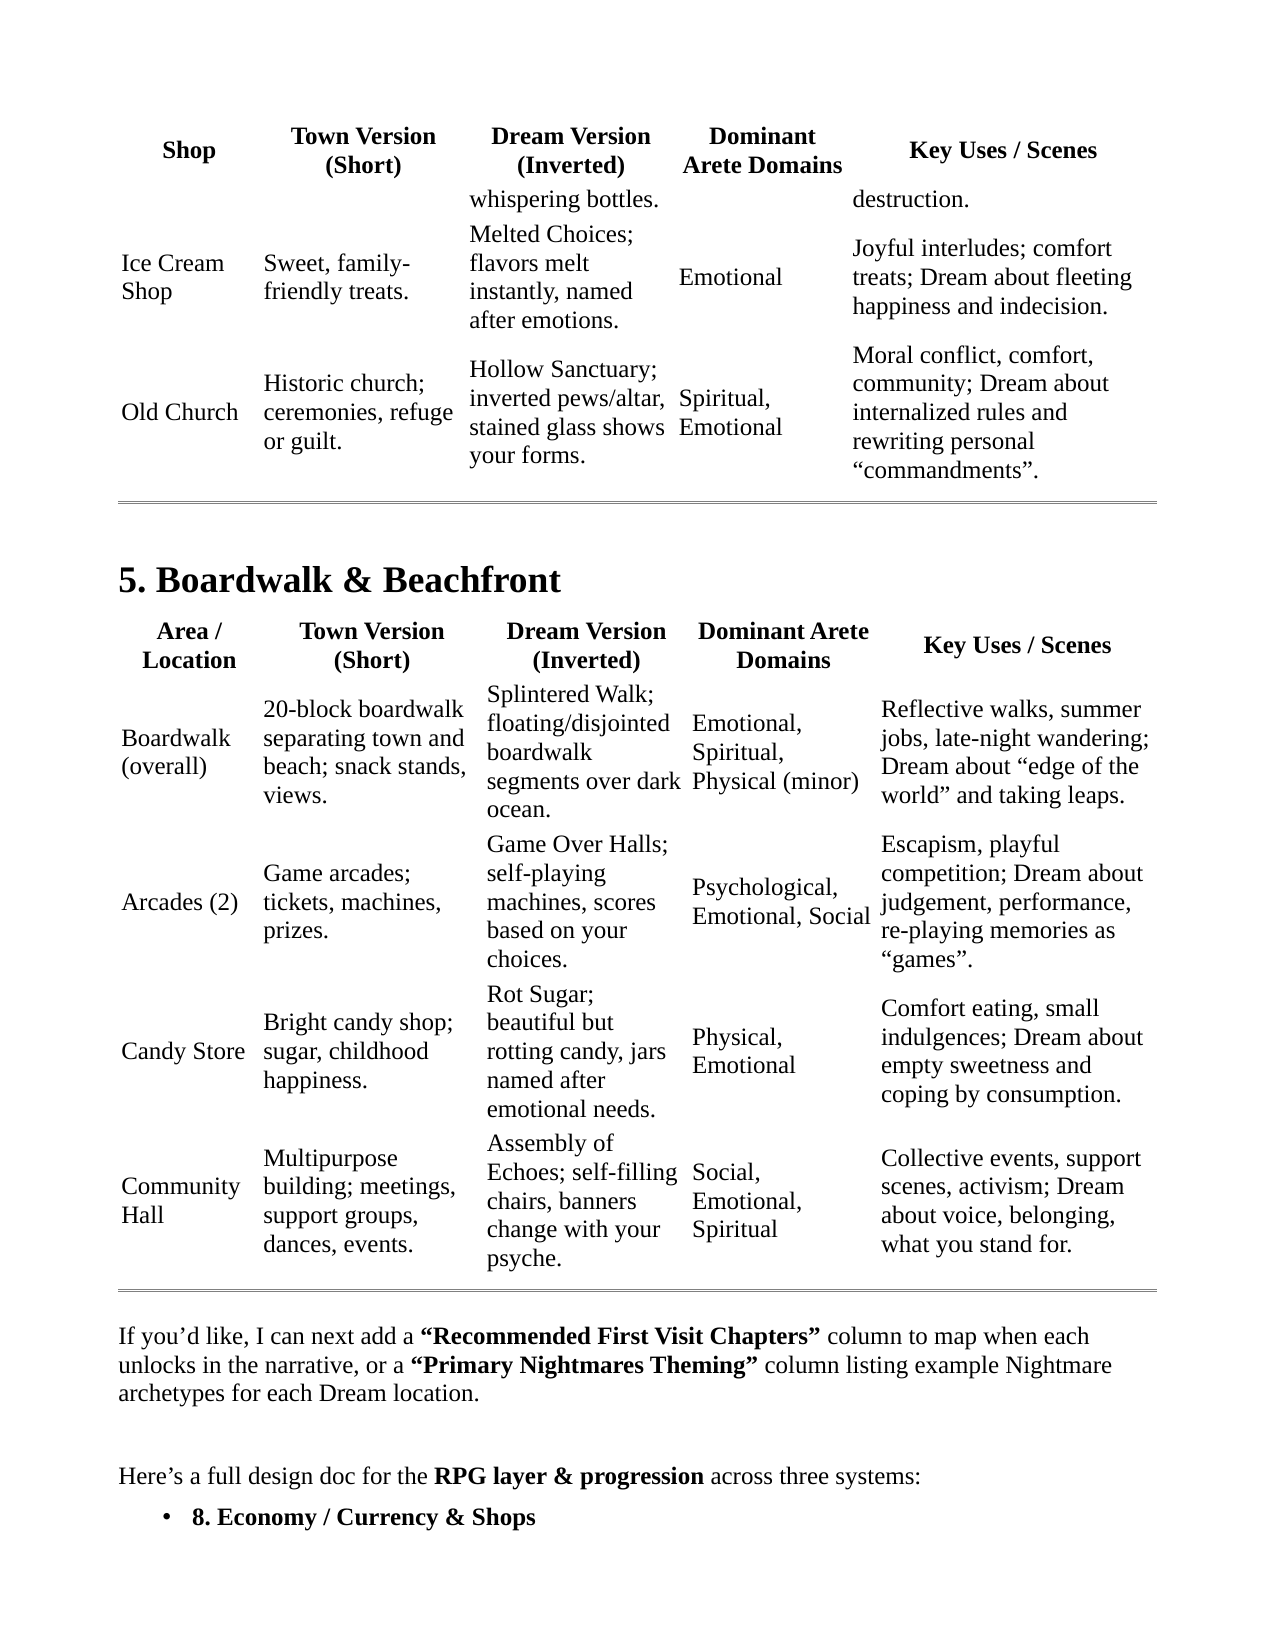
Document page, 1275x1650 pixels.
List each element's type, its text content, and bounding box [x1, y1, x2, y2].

table_cell Reflective walks, summer jobs, late-night wandering; Dream about “edge of the world” and taking leaps. [878, 677, 1157, 826]
table_header Dominant Arete Domains [689, 613, 878, 677]
table_cell Rot Sugar; beautiful but rotting candy, jars named after emotional needs. [484, 976, 689, 1125]
table_cell Multipurpose building; meetings, support groups, dances, events. [260, 1125, 484, 1275]
table_cell 20-block boardwalk separating town and beach; snack stands, views. [260, 677, 484, 826]
table_header Dominant Arete Domains [676, 118, 849, 181]
text If you’d like, I can next add a “Recommended First Visit Chapters” column to map when each unlocks in the narrative, or a “Primary Nightmares Theming” column listing example Nightmare archetypes for each Dream location. [118, 1321, 1157, 1407]
table_header Key Uses / Scenes [849, 118, 1157, 181]
table_cell Psychological, Emotional, Social [689, 826, 878, 976]
table_cell Escapism, playful competition; Dream about judgement, performance, re-playing memories as “games”. [878, 826, 1157, 976]
table_cell Collective events, support scenes, activism; Dream about voice, belonging, what you stand for. [878, 1125, 1157, 1275]
table_cell Old Church [118, 337, 260, 486]
table_cell Joyful interludes; comfort treats; Dream about fleeting happiness and indecision. [849, 216, 1157, 337]
text Here’s a full design doc for the RPG layer & progression across three systems: [118, 1461, 1157, 1490]
table_cell [118, 181, 260, 216]
table_cell Boardwalk (overall) [118, 677, 260, 826]
table_cell whispering bottles. [466, 181, 676, 216]
table_cell Hollow Sanctuary; inverted pews/altar, stained glass shows your forms. [466, 337, 676, 486]
table_cell Ice Cream Shop [118, 216, 260, 337]
table_cell Arcades (2) [118, 826, 260, 976]
table_cell Melted Choices; flavors melt instantly, named after emotions. [466, 216, 676, 337]
table_cell destruction. [849, 181, 1157, 216]
table_cell Splintered Walk; floating/disjointed boardwalk segments over dark ocean. [484, 677, 689, 826]
table_cell Physical, Emotional [689, 976, 878, 1125]
table_cell Emotional [676, 216, 849, 337]
table_cell Comfort eating, small indulgences; Dream about empty sweetness and coping by consumption. [878, 976, 1157, 1125]
table_header Key Uses / Scenes [878, 613, 1157, 677]
table_cell Assembly of Echoes; self-filling chairs, banners change with your psyche. [484, 1125, 689, 1275]
table_cell Sweet, family-friendly treats. [260, 216, 466, 337]
list 8. Economy / Currency & Shops [162, 1502, 1157, 1531]
table_header Area / Location [118, 613, 260, 677]
table_header Town Version (Short) [260, 613, 484, 677]
table_cell Game Over Halls; self-playing machines, scores based on your choices. [484, 826, 689, 976]
subtitle 5. Boardwalk & Beachfront [118, 558, 1157, 601]
table_header Town Version (Short) [260, 118, 466, 181]
table_cell [260, 181, 466, 216]
table_header Shop [118, 118, 260, 181]
table_header Dream Version (Inverted) [466, 118, 676, 181]
table_cell Spiritual, Emotional [676, 337, 849, 486]
table_header Dream Version (Inverted) [484, 613, 689, 677]
table_cell Community Hall [118, 1125, 260, 1275]
table_cell Bright candy shop; sugar, childhood happiness. [260, 976, 484, 1125]
table_cell Social, Emotional, Spiritual [689, 1125, 878, 1275]
table_cell Emotional, Spiritual, Physical (minor) [689, 677, 878, 826]
table_cell Historic church; ceremonies, refuge or guilt. [260, 337, 466, 486]
table_cell Game arcades; tickets, machines, prizes. [260, 826, 484, 976]
table_cell [676, 181, 849, 216]
table_cell Moral conflict, comfort, community; Dream about internalized rules and rewriting personal “commandments”. [849, 337, 1157, 486]
table_cell Candy Store [118, 976, 260, 1125]
